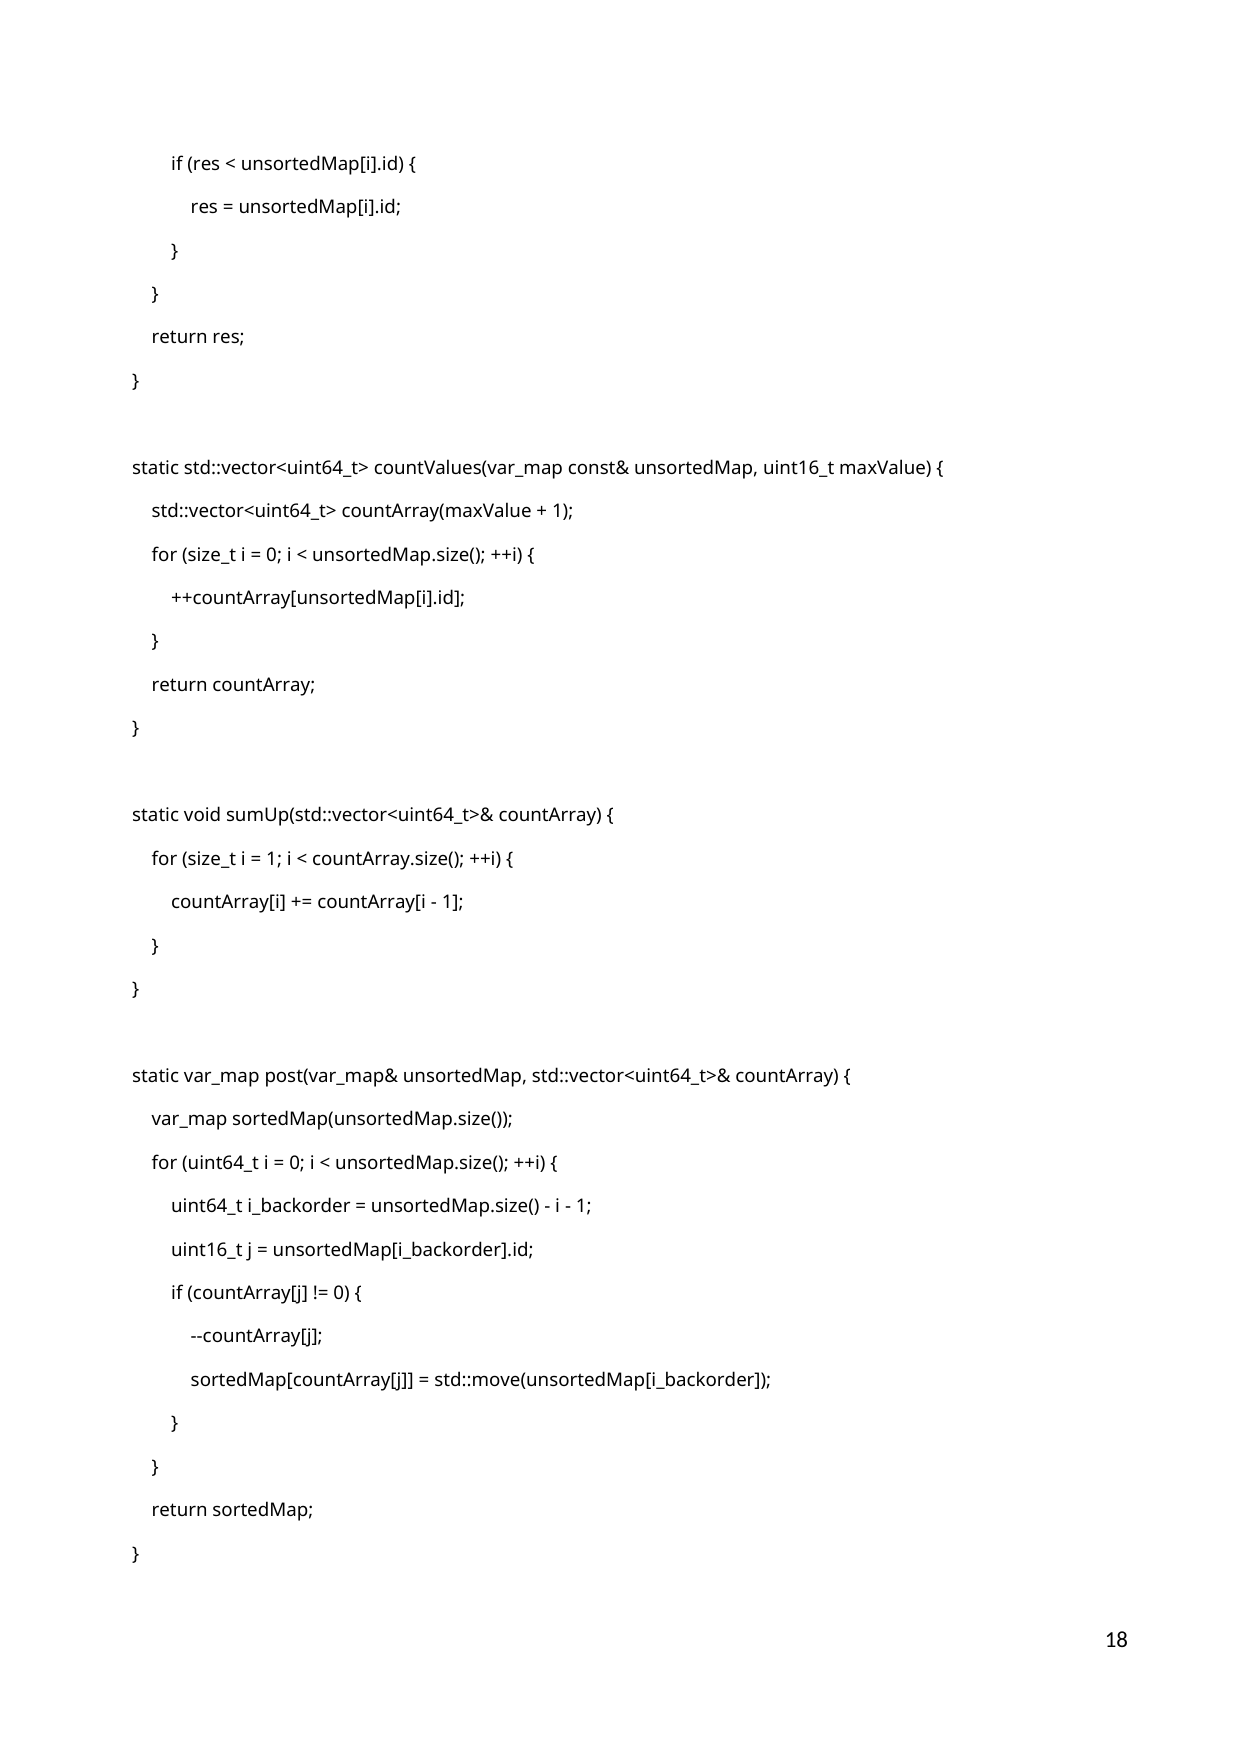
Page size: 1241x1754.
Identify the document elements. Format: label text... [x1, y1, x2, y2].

text } [112, 975, 1128, 1001]
text } [112, 237, 1128, 262]
text var_map sortedMap(unsortedMap.size()); [112, 1106, 1128, 1131]
text } [112, 715, 1128, 740]
text for (uint64_t i = 0; i < unsortedMap.size(); ++i) { [112, 1149, 1128, 1174]
text } [112, 628, 1128, 653]
text } [112, 1410, 1128, 1435]
text uint16_t j = unsortedMap[i_backorder].id; [112, 1236, 1128, 1261]
text static void sumUp(std::vector<uint64_t>& countArray) { [112, 802, 1128, 827]
text uint64_t i_backorder = unsortedMap.size() - i - 1; [112, 1192, 1128, 1218]
text --countArray[j]; [112, 1323, 1128, 1348]
text static var_map post(var_map& unsortedMap, std::vector<uint64_t>& countArray) { [112, 1062, 1128, 1088]
text if (countArray[j] != 0) { [112, 1279, 1128, 1305]
text countArray[i] += countArray[i - 1]; [112, 888, 1128, 914]
text } [112, 1540, 1128, 1566]
text } [112, 367, 1128, 393]
text } [112, 1453, 1128, 1479]
text for (size_t i = 1; i < countArray.size(); ++i) { [112, 845, 1128, 871]
text static std::vector<uint64_t> countValues(var_map const& unsortedMap, uint16_t maxValue) { [112, 454, 1128, 479]
text return sortedMap; [112, 1497, 1128, 1522]
text } [112, 932, 1128, 957]
text for (size_t i = 0; i < unsortedMap.size(); ++i) { [112, 541, 1128, 566]
text std::vector<uint64_t> countArray(maxValue + 1); [112, 497, 1128, 523]
text return countArray; [112, 671, 1128, 697]
text if (res < unsortedMap[i].id) { [112, 150, 1128, 176]
text return res; [112, 324, 1128, 349]
text sortedMap[countArray[j]] = std::move(unsortedMap[i_backorder]); [112, 1366, 1128, 1392]
text res = unsortedMap[i].id; [112, 193, 1128, 219]
text ++countArray[unsortedMap[i].id]; [112, 584, 1128, 610]
text } [112, 280, 1128, 306]
